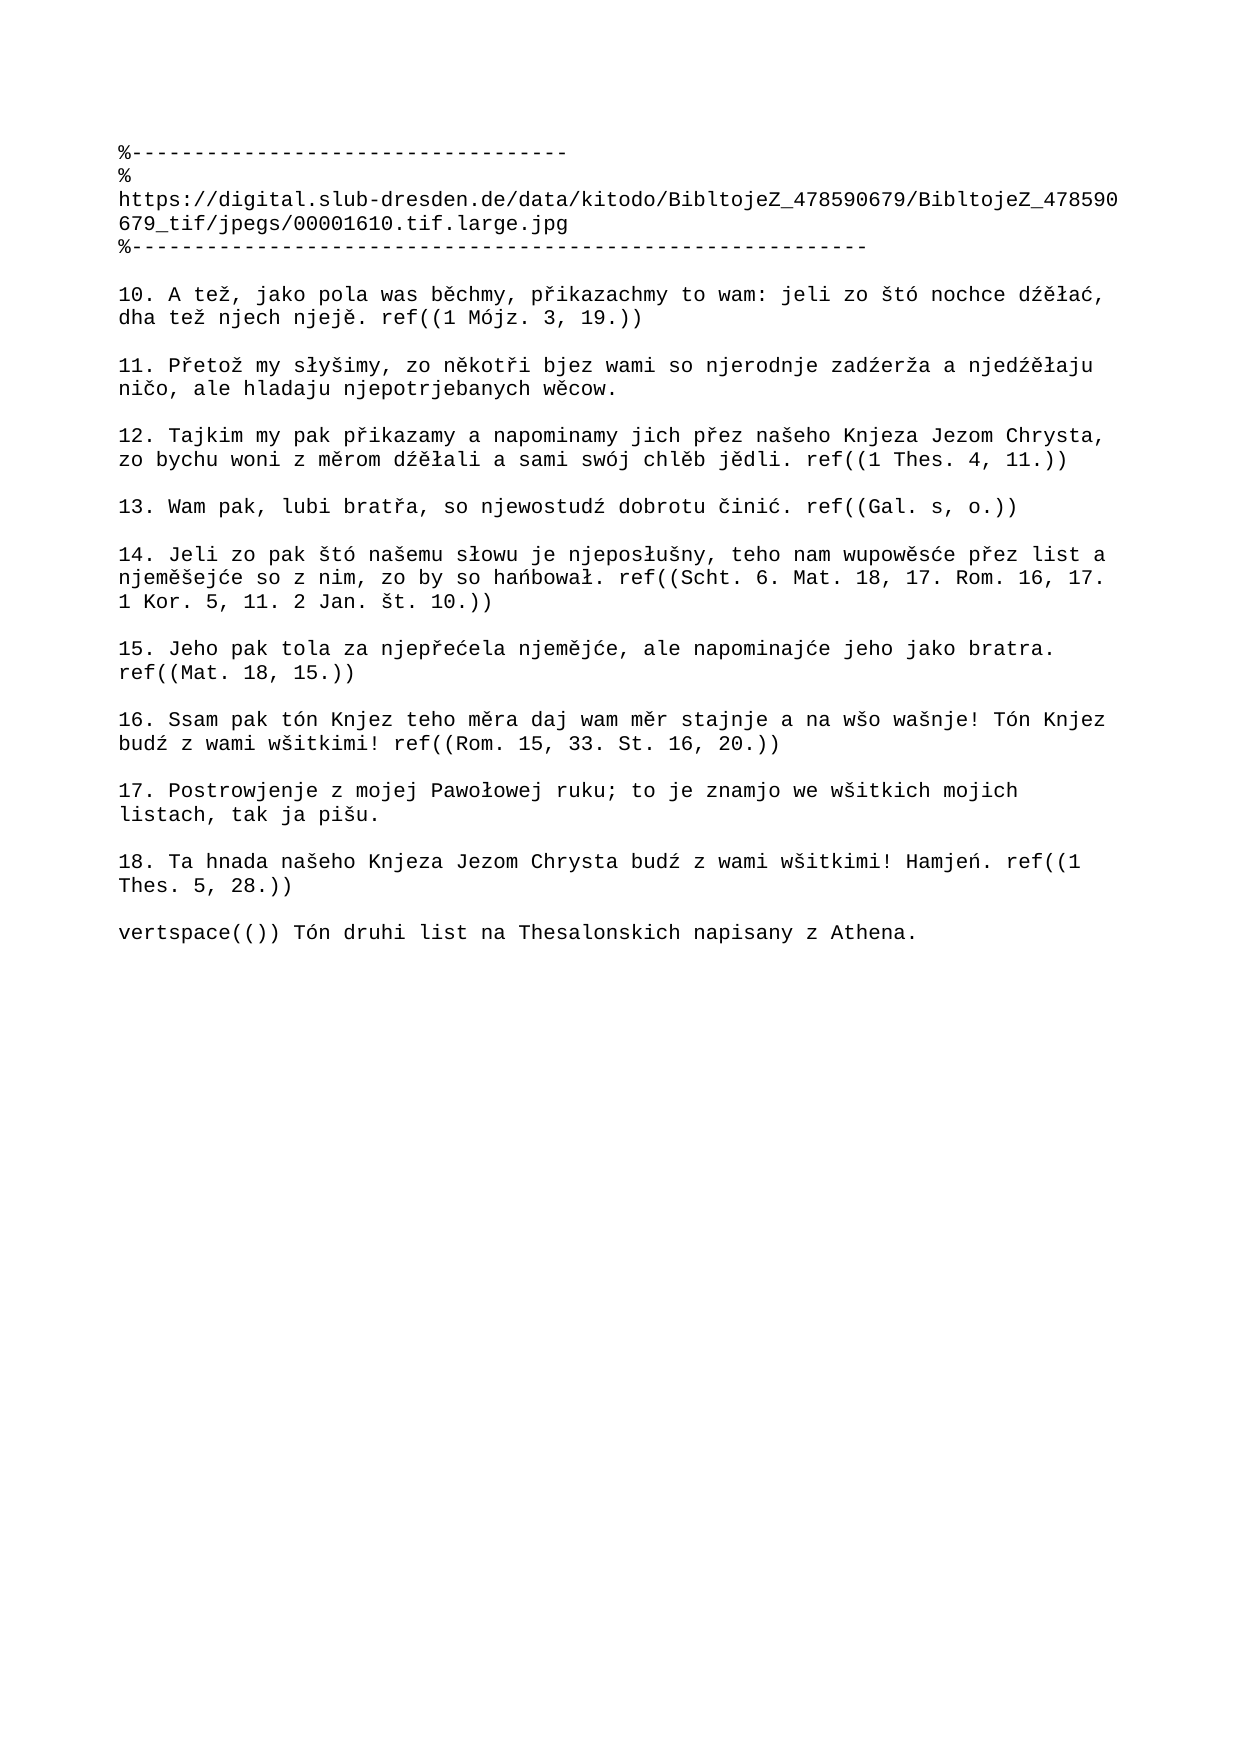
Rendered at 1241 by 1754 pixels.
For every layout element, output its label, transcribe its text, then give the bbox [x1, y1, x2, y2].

text 16. Ssam pak tón Knjez teho měra daj wam měr stajnje a na wšo wašnje! Tón Knjez budź z wami wšitkimi! ref((Rom. 15, 33. St. 16, 20.)) [118, 709, 1122, 757]
text 17. Postrowjenje z mojej Pawołowej ruku; to je znamjo we wšitkich mojich listach, tak ja pišu. [118, 780, 1122, 827]
text %----------------------------------- [118, 142, 1122, 165]
text % https://digital.slub-dresden.de/data/kitodo/BibltojeZ_478590679/BibltojeZ_478590679_tif/jpegs/00001610.tif.large.jpg [118, 165, 1122, 236]
text %----------------------------------------------------------- [118, 236, 1122, 260]
text 15. Jeho pak tola za njepřećela njemějće, ale napominajće jeho jako bratra. ref((Mat. 18, 15.)) [118, 638, 1122, 686]
text 18. Ta hnada našeho Knjeza Jezom Chrysta budź z wami wšitkimi! Hamjeń. ref((1 Thes. 5, 28.)) [118, 851, 1122, 898]
text 14. Jeli zo pak štó našemu słowu je njeposłušny, teho nam wupowěsće přez list a njeměšejće so z nim, zo by so hańbował. ref((Scht. 6. Mat. 18, 17. Rom. 16, 17. 1 Kor. 5, 11. 2 Jan. št. 10.)) [118, 544, 1122, 615]
text 13. Wam pak, lubi bratřa, so njewostudź dobrotu činić. ref((Gal. s, o.)) [118, 496, 1122, 520]
text 12. Tajkim my pak přikazamy a napominamy jich přez našeho Knjeza Jezom Chrysta, zo bychu woni z měrom dźěłali a sami swój chlěb jědli. ref((1 Thes. 4, 11.)) [118, 426, 1122, 473]
text 10. A tež, jako pola was běchmy, přikazachmy to wam: jeli zo štó nochce dźěłać, dha tež njech njejě. ref((1 Mójz. 3, 19.)) [118, 284, 1122, 331]
text vertspace(()) Tón druhi list na Thesalonskich napisany z Athena. [118, 922, 1122, 946]
text 11. Přetož my słyšimy, zo někotři bjez wami so njerodnje zadźerža a njedźěłaju ničo, ale hladaju njepotrjebanych wěcow. [118, 354, 1122, 402]
